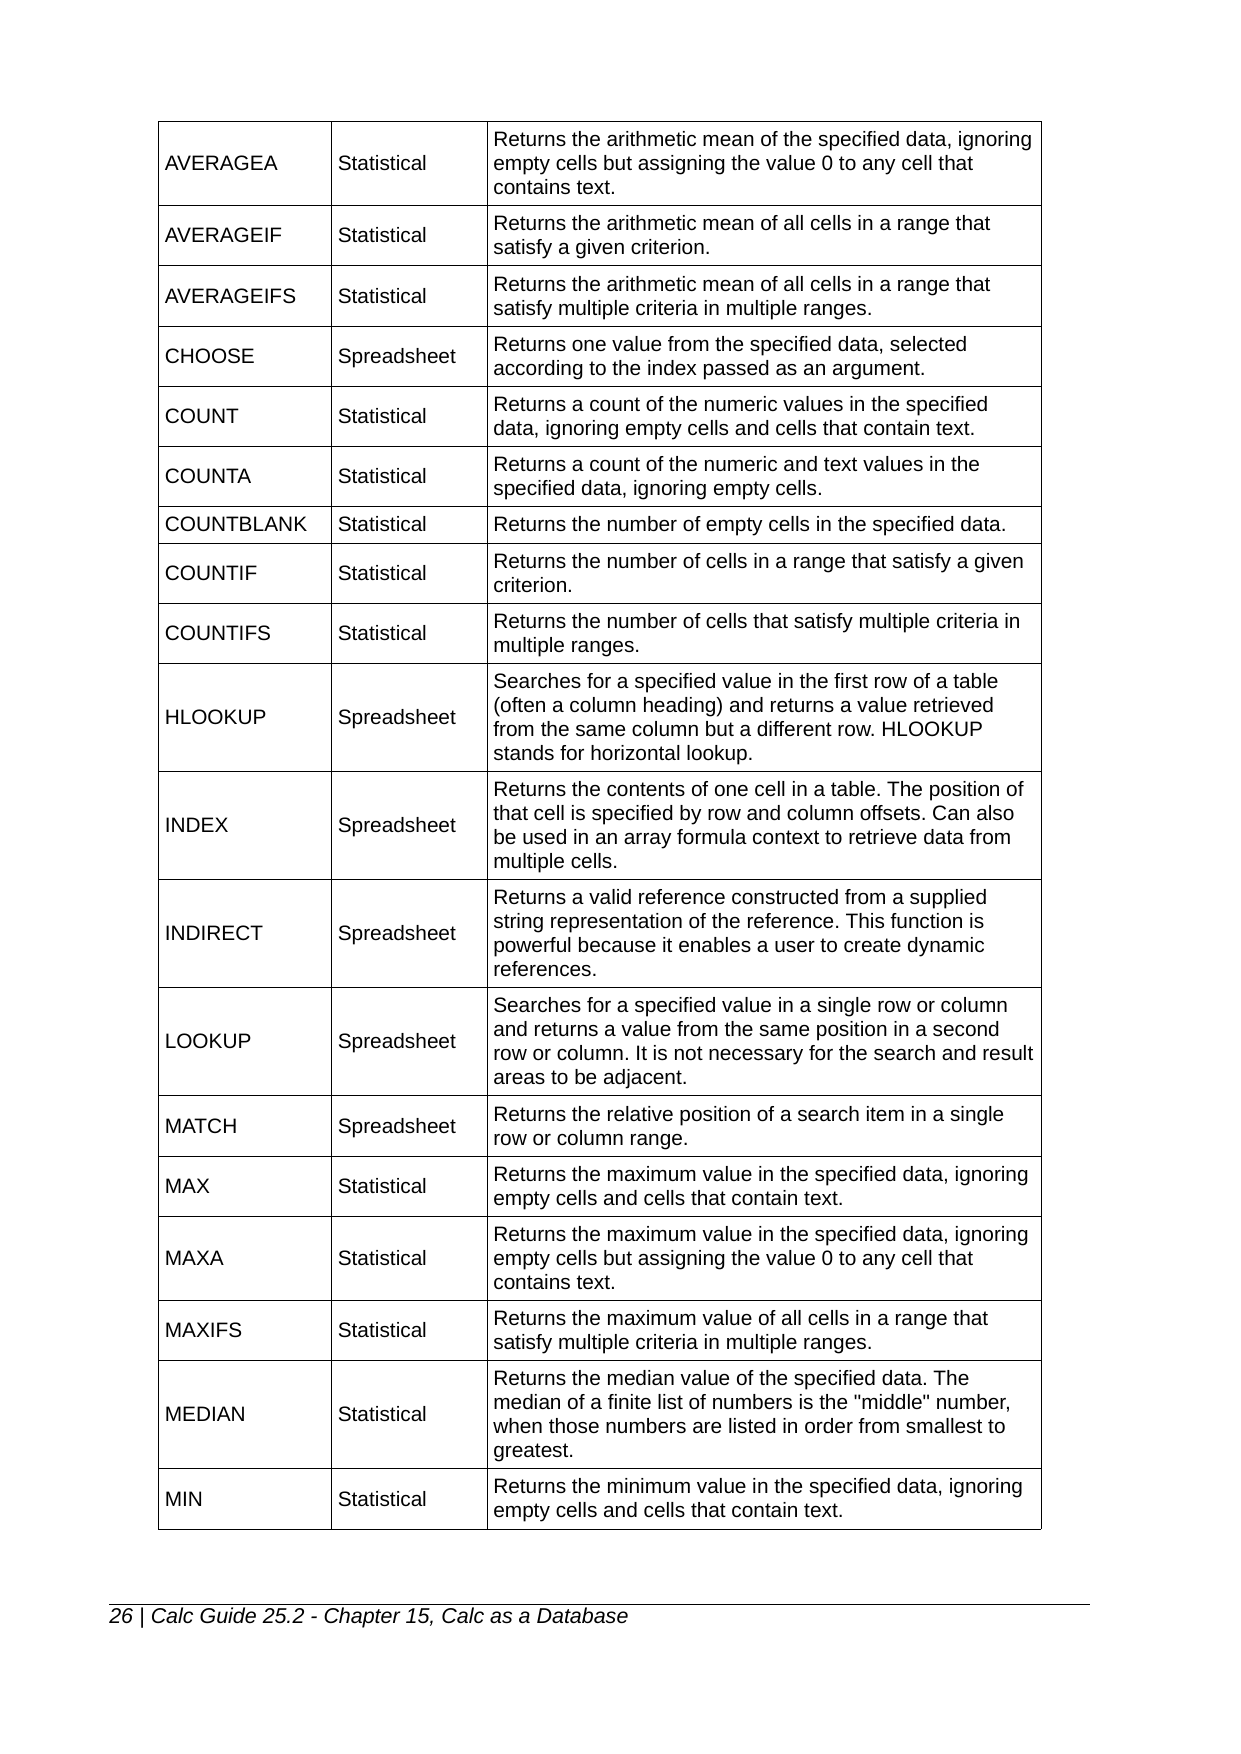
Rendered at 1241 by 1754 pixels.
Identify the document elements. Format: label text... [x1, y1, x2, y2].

table_cell LOOKUP [159, 988, 331, 1095]
table_cell COUNTBLANK [159, 507, 331, 542]
table_cell INDEX [159, 772, 331, 879]
table_cell Returns a valid reference constructed from a supplied string representation of the reference. This function is powerful because it enables a user to create dynamic references. [488, 880, 1041, 987]
table_cell Statistical [332, 1301, 487, 1360]
table_cell Returns the maximum value in the specified data, ignoring empty cells and cells that contain text. [488, 1157, 1041, 1216]
table_cell Returns the maximum value in the specified data, ignoring empty cells but assigning the value 0 to any cell that contains text. [488, 1217, 1041, 1300]
table_cell Statistical [332, 544, 487, 603]
table_cell Statistical [332, 266, 487, 326]
table_cell Returns the relative position of a search item in a single row or column range. [488, 1096, 1041, 1156]
table_cell Spreadsheet [332, 988, 487, 1095]
table_cell AVERAGEIFS [159, 266, 331, 326]
table_cell Spreadsheet [332, 1096, 487, 1156]
table_cell Spreadsheet [332, 664, 487, 771]
table_cell Returns the number of cells in a range that satisfy a given criterion. [488, 544, 1041, 603]
table_cell Returns the arithmetic mean of all cells in a range that satisfy a given criterion. [488, 206, 1041, 265]
table_cell COUNT [159, 387, 331, 446]
table_cell MAXA [159, 1217, 331, 1300]
table_cell Statistical [332, 206, 487, 265]
table_cell Statistical [332, 1217, 487, 1300]
table_cell Returns the minimum value in the specified data, ignoring empty cells and cells that contain text. [488, 1469, 1041, 1528]
table_cell MAX [159, 1157, 331, 1216]
table_cell AVERAGEA [159, 122, 331, 205]
table_cell CHOOSE [159, 327, 331, 386]
table_cell Returns a count of the numeric values in the specified data, ignoring empty cells and cells that contain text. [488, 387, 1041, 446]
table_cell Returns the median value of the specified data. The median of a finite list of numbers is the "middle" number, when those numbers are listed in order from smallest to greatest. [488, 1361, 1041, 1468]
table_cell Statistical [332, 447, 487, 506]
table_cell HLOOKUP [159, 664, 331, 771]
table_cell MAXIFS [159, 1301, 331, 1360]
table_cell Returns the arithmetic mean of all cells in a range that satisfy multiple criteria in multiple ranges. [488, 266, 1041, 326]
table_cell Returns one value from the specified data, selected according to the index passed as an argument. [488, 327, 1041, 386]
table_cell Spreadsheet [332, 880, 487, 987]
table_cell Searches for a specified value in the first row of a table (often a column heading) and returns a value retrieved from the same column but a different row. HLOOKUP stands for horizontal lookup. [488, 664, 1041, 771]
table_cell MEDIAN [159, 1361, 331, 1468]
table_cell Statistical [332, 507, 487, 542]
table_cell Statistical [332, 1361, 487, 1468]
table_cell Statistical [332, 604, 487, 663]
table_cell INDIRECT [159, 880, 331, 987]
table_cell COUNTA [159, 447, 331, 506]
table_cell Returns the number of cells that satisfy multiple criteria in multiple ranges. [488, 604, 1041, 663]
table_cell MATCH [159, 1096, 331, 1156]
table_cell Returns the contents of one cell in a table. The position of that cell is specified by row and column offsets. Can also be used in an array formula context to retrieve data from multiple cells. [488, 772, 1041, 879]
table_cell Spreadsheet [332, 772, 487, 879]
table_cell Returns the number of empty cells in the specified data. [488, 507, 1041, 542]
table_cell Returns a count of the numeric and text values in the specified data, ignoring empty cells. [488, 447, 1041, 506]
table_cell Statistical [332, 122, 487, 205]
table_cell COUNTIFS [159, 604, 331, 663]
table_cell Statistical [332, 1157, 487, 1216]
table_cell Statistical [332, 1469, 487, 1528]
table_cell Searches for a specified value in a single row or column and returns a value from the same position in a second row or column. It is not necessary for the search and result areas to be adjacent. [488, 988, 1041, 1095]
table_cell AVERAGEIF [159, 206, 331, 265]
table_cell Statistical [332, 387, 487, 446]
table_cell Returns the arithmetic mean of the specified data, ignoring empty cells but assigning the value 0 to any cell that contains text. [488, 122, 1041, 205]
table_cell COUNTIF [159, 544, 331, 603]
table_cell Spreadsheet [332, 327, 487, 386]
table_cell MIN [159, 1469, 331, 1528]
table_cell Returns the maximum value of all cells in a range that satisfy multiple criteria in multiple ranges. [488, 1301, 1041, 1360]
